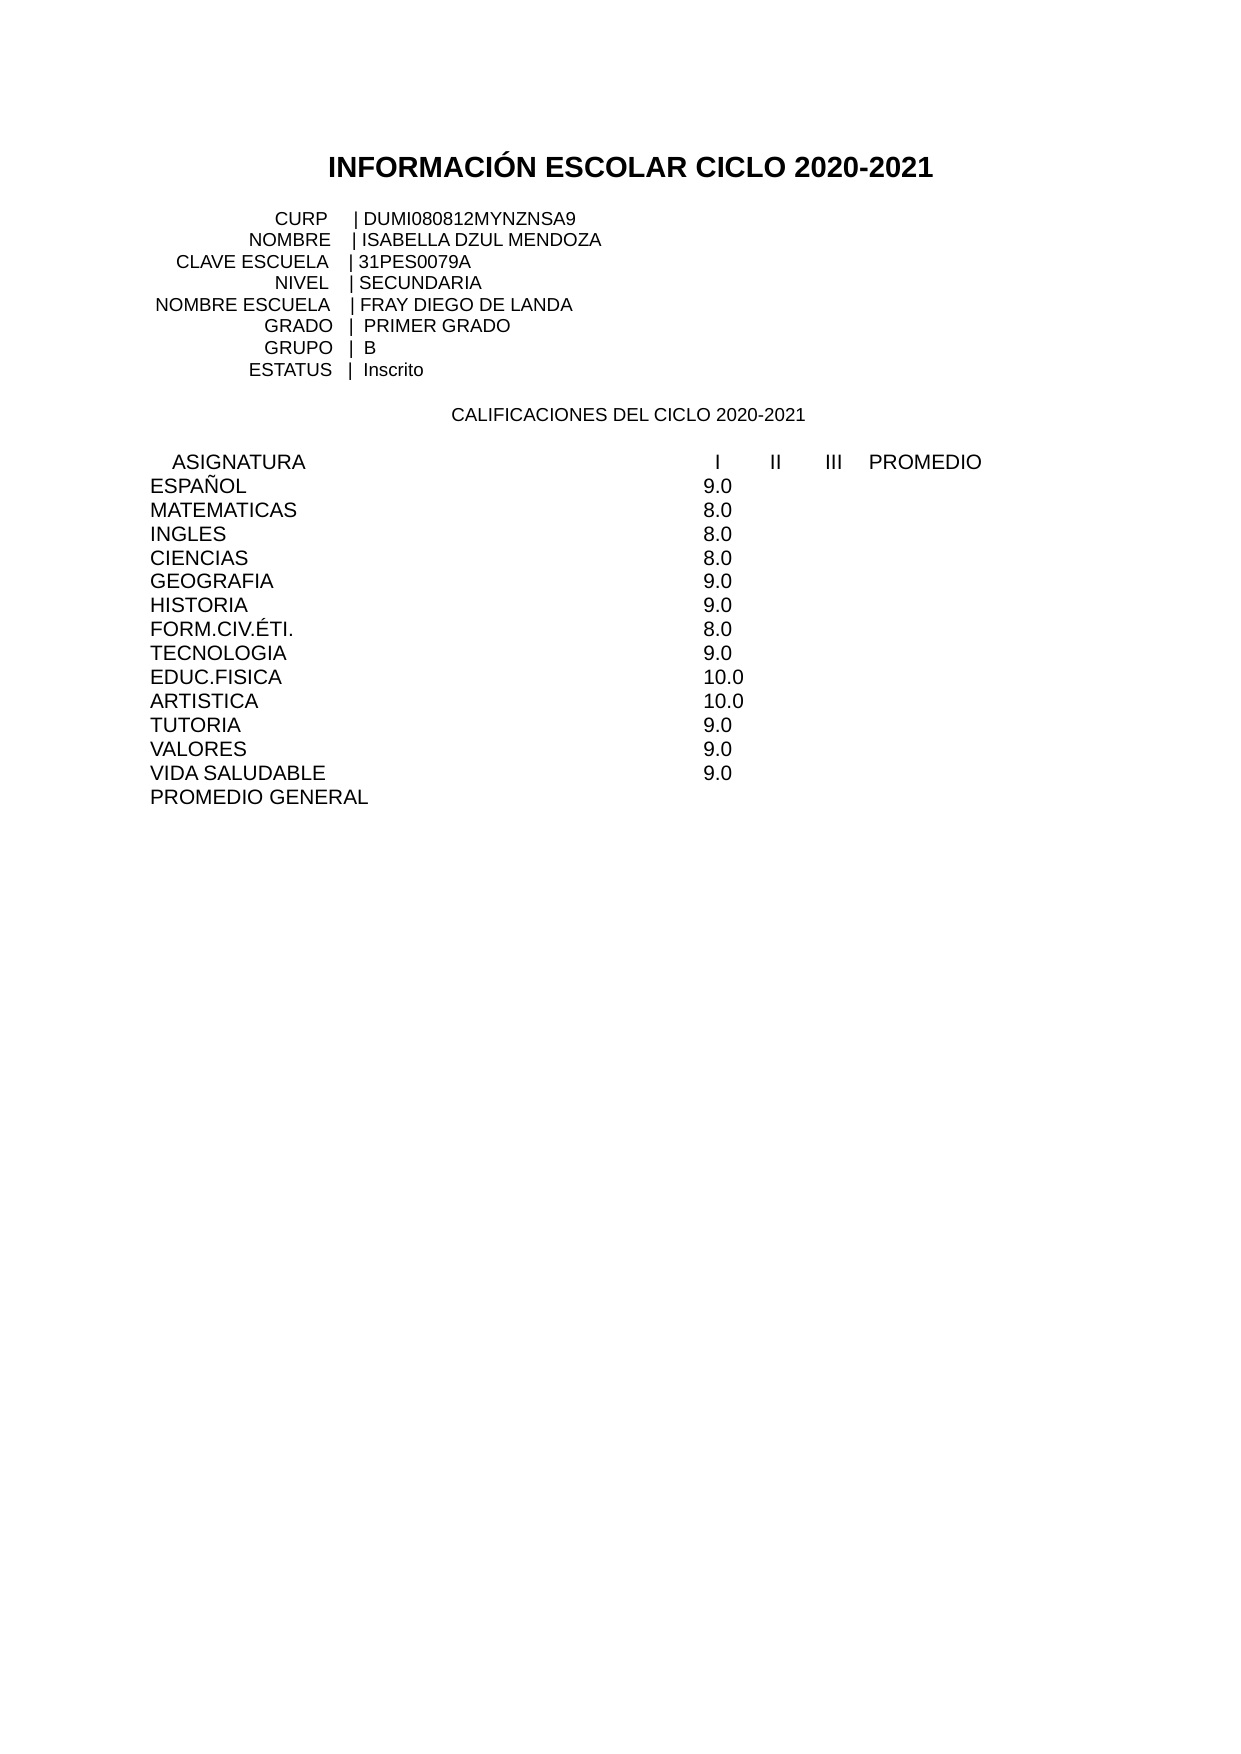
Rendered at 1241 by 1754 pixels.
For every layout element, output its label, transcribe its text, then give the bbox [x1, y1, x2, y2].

table_cell 9.0 [703, 641, 758, 665]
table_cell [814, 617, 869, 641]
table_cell [814, 641, 869, 665]
table_cell [814, 498, 869, 521]
table_cell [814, 545, 869, 569]
table_cell VIDA SALUDABLE [150, 761, 703, 785]
table_cell [758, 617, 813, 641]
table_cell FORM.CIV.ÉTI. [150, 617, 703, 641]
table_cell 9.0 [703, 593, 758, 617]
table_cell 10.0 [703, 689, 758, 713]
table_cell 8.0 [703, 617, 758, 641]
table_cell [758, 689, 813, 713]
table_cell [869, 593, 1090, 617]
table_cell [869, 761, 1090, 785]
table_cell [758, 713, 813, 737]
table_cell [758, 545, 813, 569]
text INFORMACIÓN ESCOLAR CICLO 2020-2021 [150, 150, 1090, 183]
table_cell 8.0 [703, 521, 758, 545]
text CLAVE ESCUELA | 31PES0079A [150, 251, 1090, 272]
table_cell ARTISTICA [150, 689, 703, 713]
table_cell [758, 498, 813, 521]
table_cell [814, 713, 869, 737]
table_cell [869, 521, 1090, 545]
table_cell 9.0 [703, 761, 758, 785]
text GRUPO | B [150, 337, 1090, 358]
table_cell [814, 737, 869, 761]
text NOMBRE | ISABELLA DZUL MENDOZA [150, 229, 1090, 251]
text NOMBRE ESCUELA | FRAY DIEGO DE LANDA [150, 294, 1090, 315]
table_cell [869, 545, 1090, 569]
table_cell [869, 474, 1090, 497]
table_cell HISTORIA [150, 593, 703, 617]
table_cell [758, 761, 813, 785]
table_cell [869, 641, 1090, 665]
table_cell [814, 665, 869, 689]
table_cell ESPAÑOL [150, 474, 703, 497]
table_cell [869, 665, 1090, 689]
table_cell 10.0 [703, 665, 758, 689]
table_header PROMEDIO [869, 450, 1090, 473]
table_cell [869, 737, 1090, 761]
table_cell [814, 761, 869, 785]
table_cell [869, 617, 1090, 641]
table_cell [758, 665, 813, 689]
table_cell CIENCIAS [150, 545, 703, 569]
table_cell 9.0 [703, 474, 758, 497]
table_header ASIGNATURA [150, 450, 703, 473]
table_cell [814, 689, 869, 713]
table_cell [814, 474, 869, 497]
text NIVEL | SECUNDARIA [150, 272, 1090, 294]
table_cell [758, 737, 813, 761]
table_cell INGLES [150, 521, 703, 545]
table_cell [869, 569, 1090, 593]
table_cell 8.0 [703, 545, 758, 569]
text GRADO | PRIMER GRADO [150, 315, 1090, 337]
table_cell GEOGRAFIA [150, 569, 703, 593]
table_cell PROMEDIO GENERAL [150, 785, 703, 809]
table_cell 9.0 [703, 713, 758, 737]
table_cell [869, 498, 1090, 521]
table_cell 9.0 [703, 737, 758, 761]
text CURP | DUMI080812MYNZNSA9 [150, 207, 1090, 229]
table_cell [758, 521, 813, 545]
table_cell [758, 569, 813, 593]
table_cell [814, 521, 869, 545]
table_cell EDUC.FISICA [150, 665, 703, 689]
table_cell [758, 641, 813, 665]
table_cell MATEMATICAS [150, 498, 703, 521]
table_cell [814, 593, 869, 617]
table_cell TECNOLOGIA [150, 641, 703, 665]
table_header II [758, 450, 813, 473]
text CALIFICACIONES DEL CICLO 2020-2021 [150, 404, 1090, 426]
table_cell TUTORIA [150, 713, 703, 737]
table_cell [703, 785, 758, 809]
table_cell [758, 474, 813, 497]
text ESTATUS | Inscrito [150, 358, 1090, 380]
table_cell [758, 593, 813, 617]
table_cell [869, 713, 1090, 737]
table_header III [814, 450, 869, 473]
table_cell [869, 689, 1090, 713]
table_cell 9.0 [703, 569, 758, 593]
table_cell VALORES [150, 737, 703, 761]
table_cell [814, 569, 869, 593]
table_header I [703, 450, 758, 473]
table_cell 8.0 [703, 498, 758, 521]
